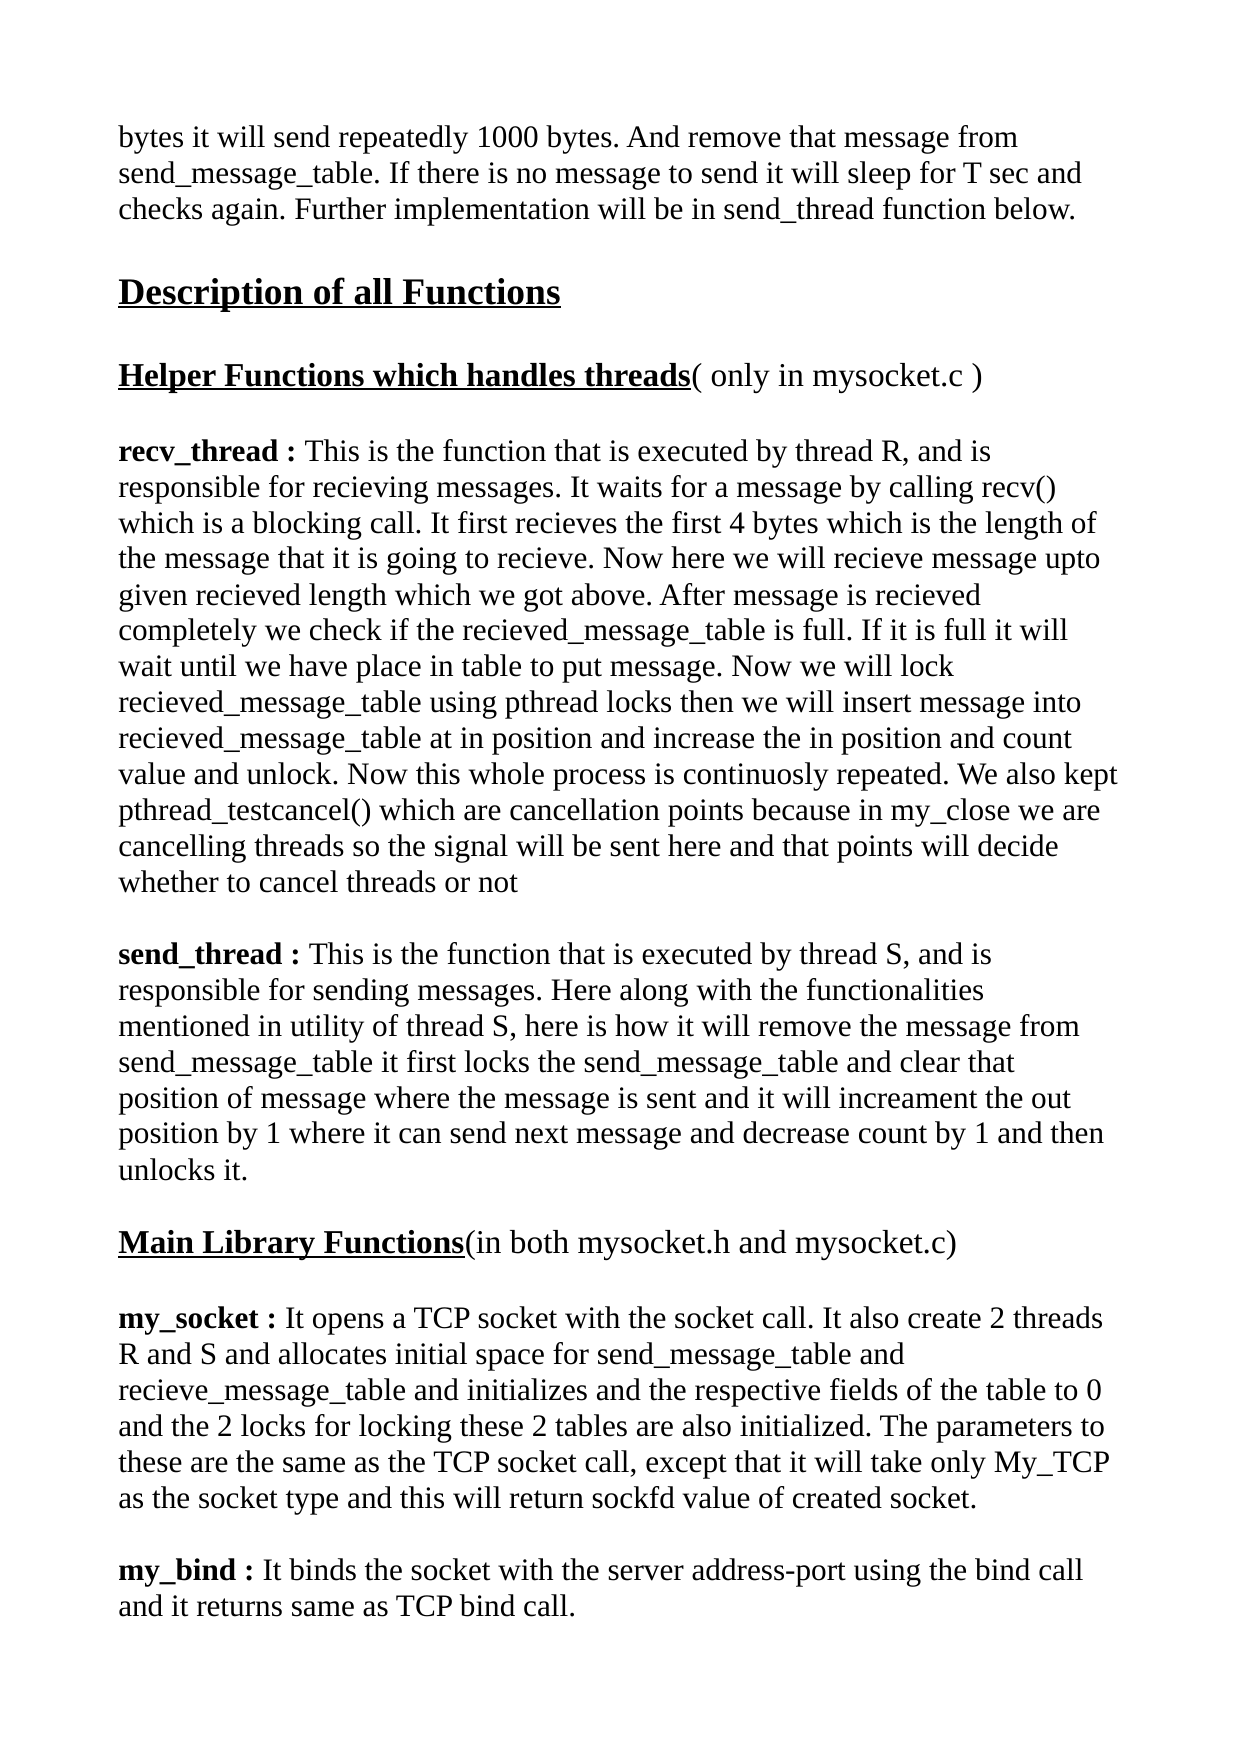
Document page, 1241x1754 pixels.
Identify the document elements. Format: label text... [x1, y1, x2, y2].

text my_socket : It opens a TCP socket with the socket call. It also create 2 threads R and S and allocates initial space for send_message_table and recieve_message_table and initializes and the respective fields of the table to 0 and the 2 locks for locking these 2 tables are also initialized. The parameters to these are the same as the TCP socket call, except that it will take only My_TCP as the socket type and this will return sockfd value of created socket. [118, 1299, 1122, 1515]
text my_bind : It binds the socket with the server address-port using the bind call and it returns same as TCP bind call. [118, 1551, 1122, 1623]
text recv_thread : This is the function that is executed by thread R, and is responsible for recieving messages. It waits for a message by calling recv() which is a blocking call. It first recieves the first 4 bytes which is the length of the message that it is going to recieve. Now here we will recieve message upto given recieved length which we got above. After message is recieved completely we check if the recieved_message_table is full. If it is full it will wait until we have place in table to put message. Now we will lock recieved_message_table using pthread locks then we will insert message into recieved_message_table at in position and increase the in position and count value and unlock. Now this whole process is continuosly repeated. We also kept pthread_testcancel() which are cancellation points because in my_close we are cancelling threads so the signal will be sent here and that points will decide whether to cancel threads or not [118, 432, 1122, 899]
text Helper Functions which handles threads( only in mysocket.c ) [118, 355, 1122, 394]
text bytes it will send repeatedly 1000 bytes. And remove that message from send_message_table. If there is no message to send it will sleep for T sec and checks again. Further implementation will be in send_thread function below. [118, 118, 1122, 226]
text Main Library Functions(in both mysocket.h and mysocket.c) [118, 1223, 1122, 1261]
text Description of all Functions [118, 269, 1122, 312]
text send_thread : This is the function that is executed by thread S, and is responsible for sending messages. Here along with the functionalities mentioned in utility of thread S, here is how it will remove the message from send_message_table it first locks the send_message_table and clear that position of message where the message is sent and it will increament the out position by 1 where it can send next message and decrease count by 1 and then unlocks it. [118, 935, 1122, 1187]
